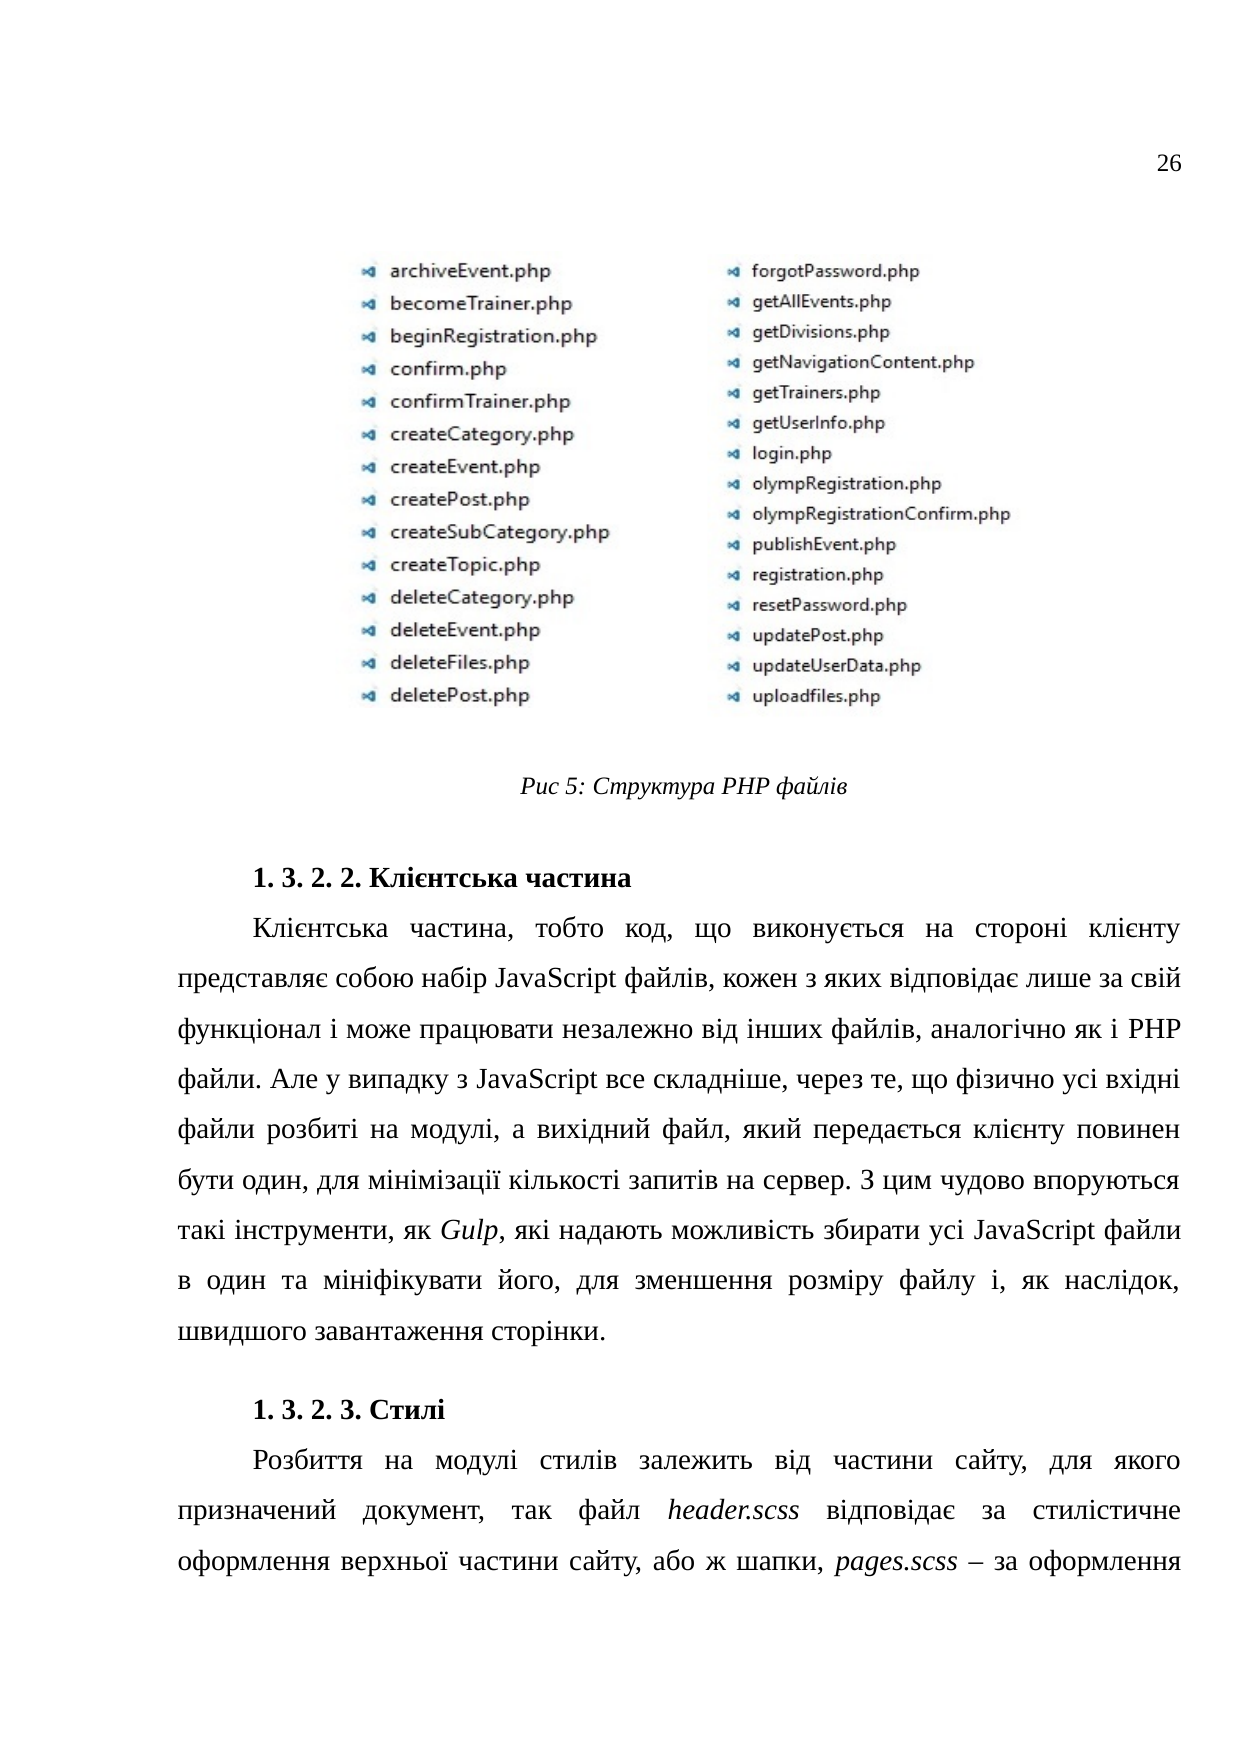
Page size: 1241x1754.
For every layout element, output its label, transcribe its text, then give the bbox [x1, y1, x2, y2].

subtitle 1. 3. 2. 3. Стилі [177, 1392, 1181, 1425]
text Клієнтська частина, тобто код, що виконується на стороні клієнту представляє собою набір JavaScript файлів, кожен з яких відповідає лише за свій функціонал і може працювати незалежно від інших файлів, аналогічно як і PHP файли. Але у випадку з JavaScript все складніше, через те, що фізично усі вхідні файли розбиті на модулі, а вихідний файл, який передається клієнту повинен бути один, для мінімізації кількості запитів на сервер. З цим чудово впоруються такі інструменти, як Gulp, які надають можливість збирати усі JavaScript файли в один та мініфікувати його, для зменшення розміру файлу і, як наслідок, швидшого завантаження сторінки. [177, 910, 1181, 1346]
picture [707, 254, 1047, 718]
picture [335, 251, 660, 708]
text Рис 5: Структура PHP файлів [273, 771, 1097, 800]
text Розбиття на модулі стилів залежить від частини сайту, для якого призначений документ, так файл header.scss відповідає за стилістичне оформлення верхньої частини сайту, або ж шапки, pages.scss – за оформлення [177, 1442, 1181, 1576]
subtitle 1. 3. 2. 2. Клієнтська частина [177, 860, 1181, 893]
